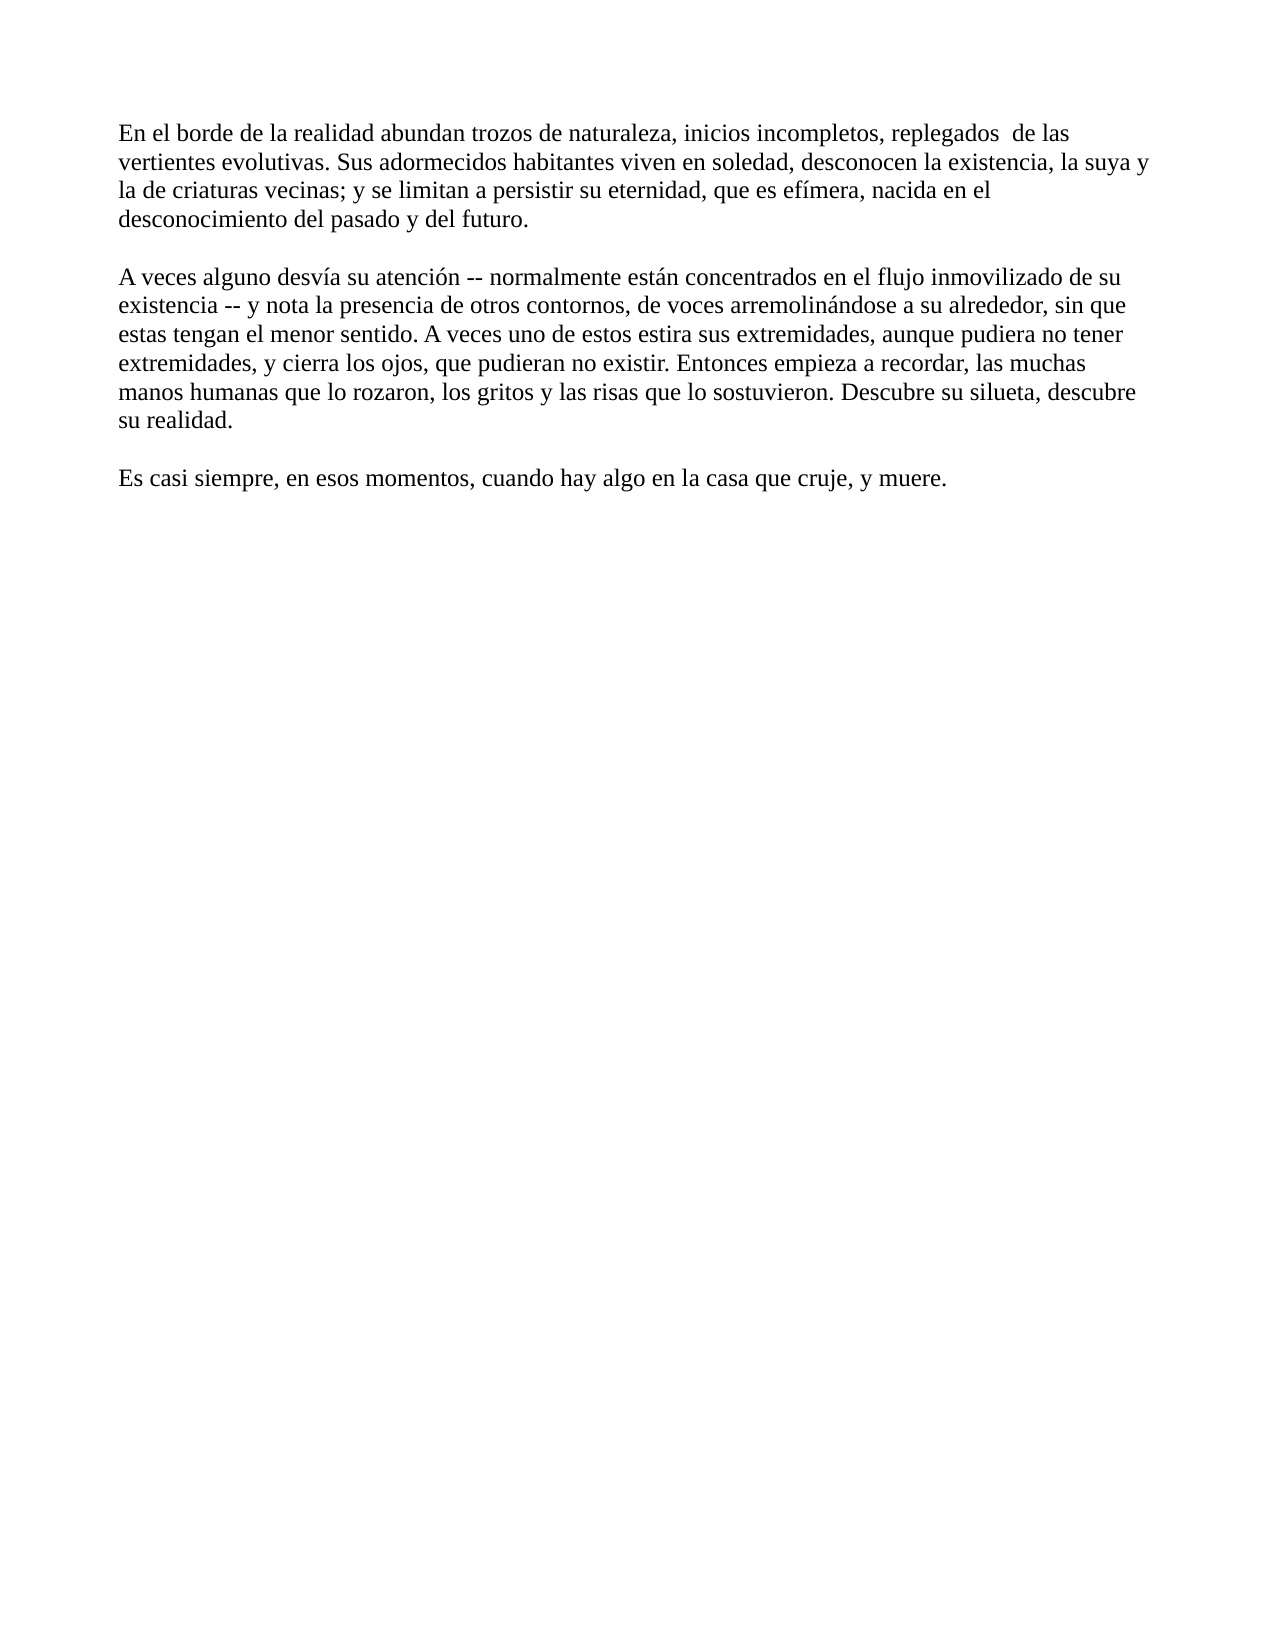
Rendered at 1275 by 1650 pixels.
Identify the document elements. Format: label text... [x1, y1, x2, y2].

text En el borde de la realidad abundan trozos de naturaleza, inicios incompletos, replegados de las vertientes evolutivas. Sus adormecidos habitantes viven en soledad, desconocen la existencia, la suya y la de criaturas vecinas; y se limitan a persistir su eternidad, que es efímera, nacida en el desconocimiento del pasado y del futuro. A veces alguno desvía su atención -- normalmente están concentrados en el flujo inmovilizado de su existencia -- y nota la presencia de otros contornos, de voces arremolinándose a su alrededor, sin que estas tengan el menor sentido. A veces uno de estos estira sus extremidades, aunque pudiera no tener extremidades, y cierra los ojos, que pudieran no existir. Entonces empieza a recordar, las muchas manos humanas que lo rozaron, los gritos y las risas que lo sostuvieron. Descubre su silueta, descubre su realidad. Es casi siempre, en esos momentos, cuando hay algo en la casa que cruje, y muere. [118, 118, 1157, 492]
